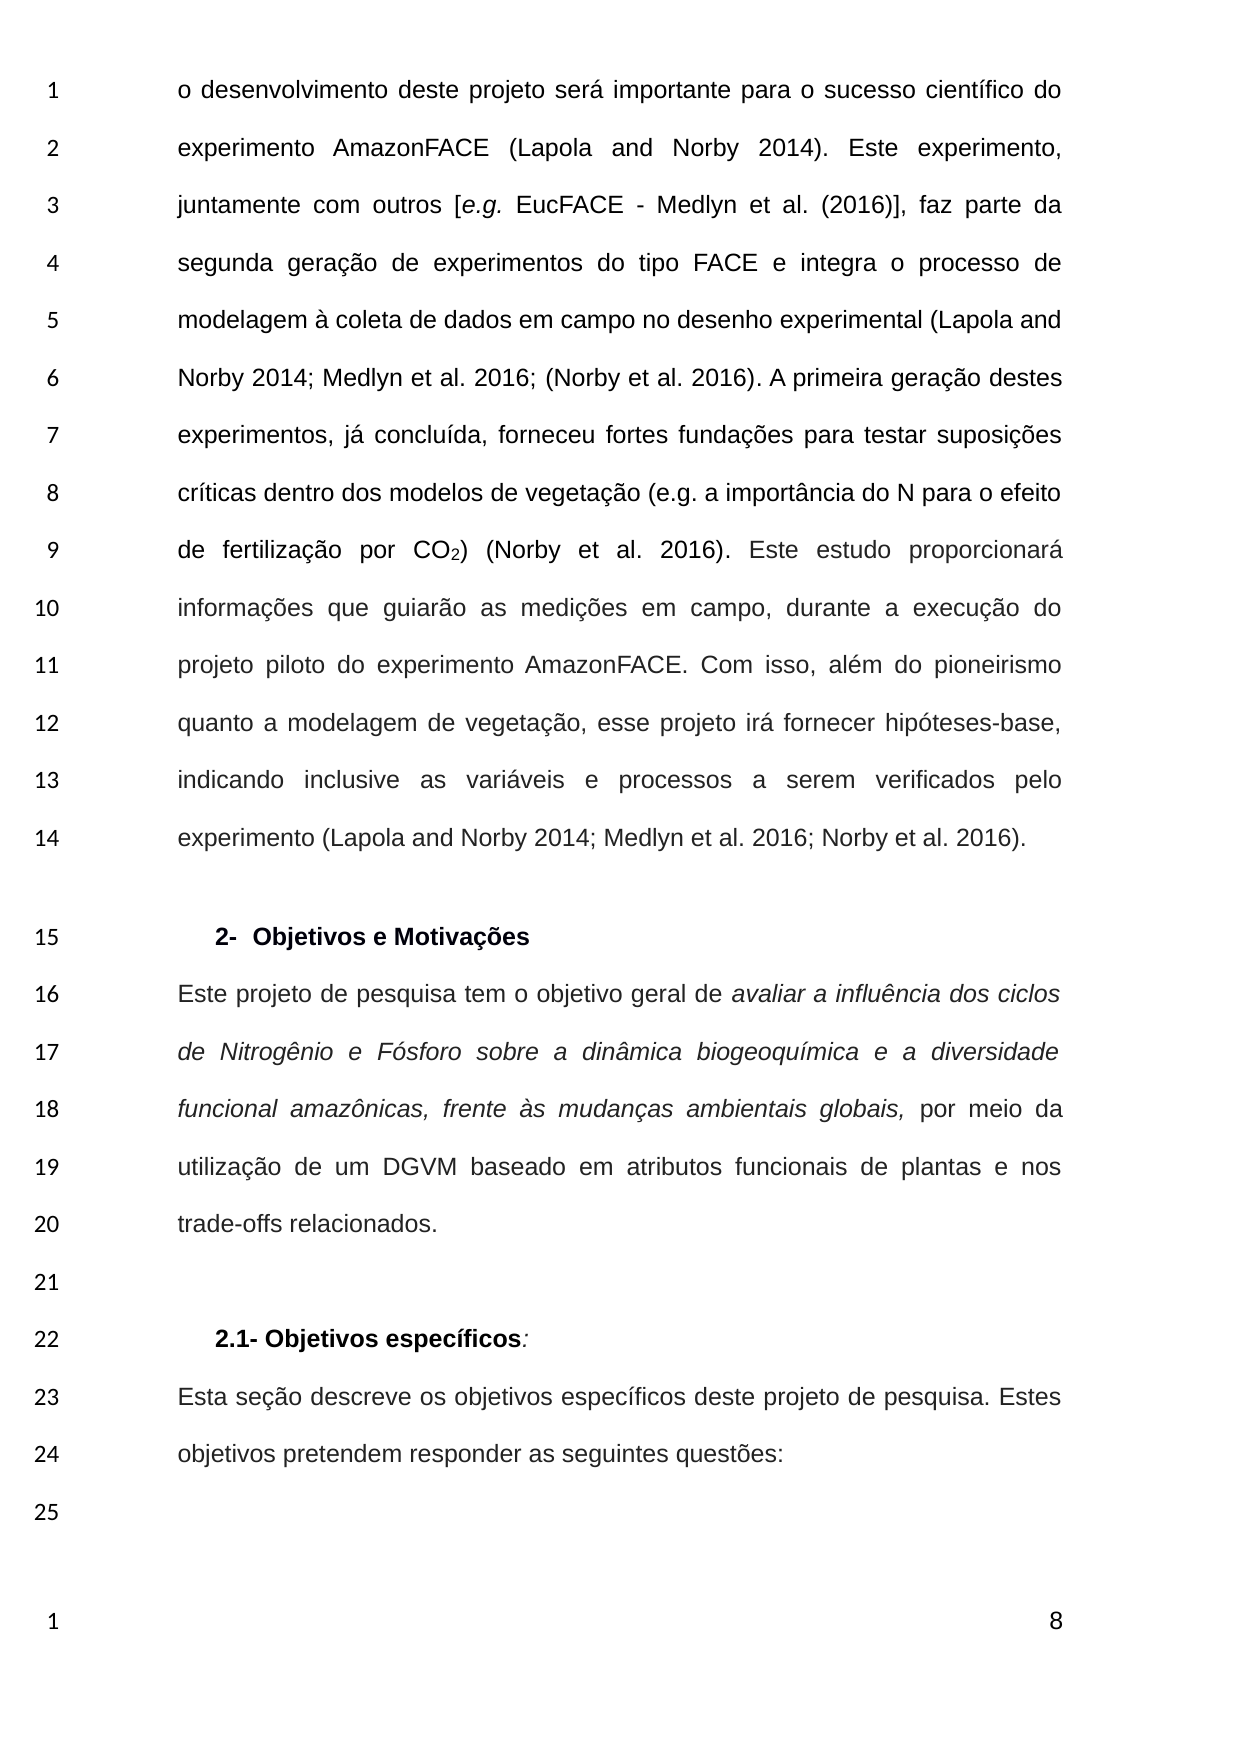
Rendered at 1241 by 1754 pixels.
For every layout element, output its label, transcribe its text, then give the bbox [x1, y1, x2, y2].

text o desenvolvimento deste projeto será importante para o sucesso científico do experimento AmazonFACE (Lapola and Norby 2014). Este experimento, juntamente com outros [e.g. EucFACE - Medlyn et al. (2016)], faz parte da segunda geração de experimentos do tipo FACE e integra o processo de modelagem à coleta de dados em campo no desenho experimental (Lapola and Norby 2014; Medlyn et al. 2016; (Norby et al. 2016)⁠. A primeira geração destes experimentos, já concluída, forneceu fortes fundações para testar suposições críticas dentro dos modelos de vegetação (e.g. a importância do N para o efeito de fertilização por CO2) (Norby et al. 2016)⁠. Este estudo proporcionará informações que guiarão as medições em campo, durante a execução do projeto piloto do experimento AmazonFACE. Com isso, além do pioneirismo quanto a modelagem de vegetação, esse projeto irá fornecer hipóteses-base, indicando inclusive as variáveis e processos a serem verificados pelo experimento (Lapola and Norby 2014; Medlyn et al. 2016; Norby et al. 2016). [177, 75, 1063, 851]
list Objetivos e Motivações [215, 922, 1063, 950]
text Este projeto de pesquisa tem o objetivo geral de avaliar a influência dos ciclos de Nitrogênio e Fósforo sobre a dinâmica biogeoquímica e a diversidade funcional amazônicas, frente às mudanças ambientais globais, por meio da utilização de um DGVM baseado em atributos funcionais de plantas e nos trade-offs relacionados. [177, 979, 1063, 1238]
text Esta seção descreve os objetivos específicos deste projeto de pesquisa. Estes objetivos pretendem responder as seguintes questões: [177, 1382, 1063, 1468]
text 2.1- Objetivos específicos: [177, 1324, 1063, 1353]
